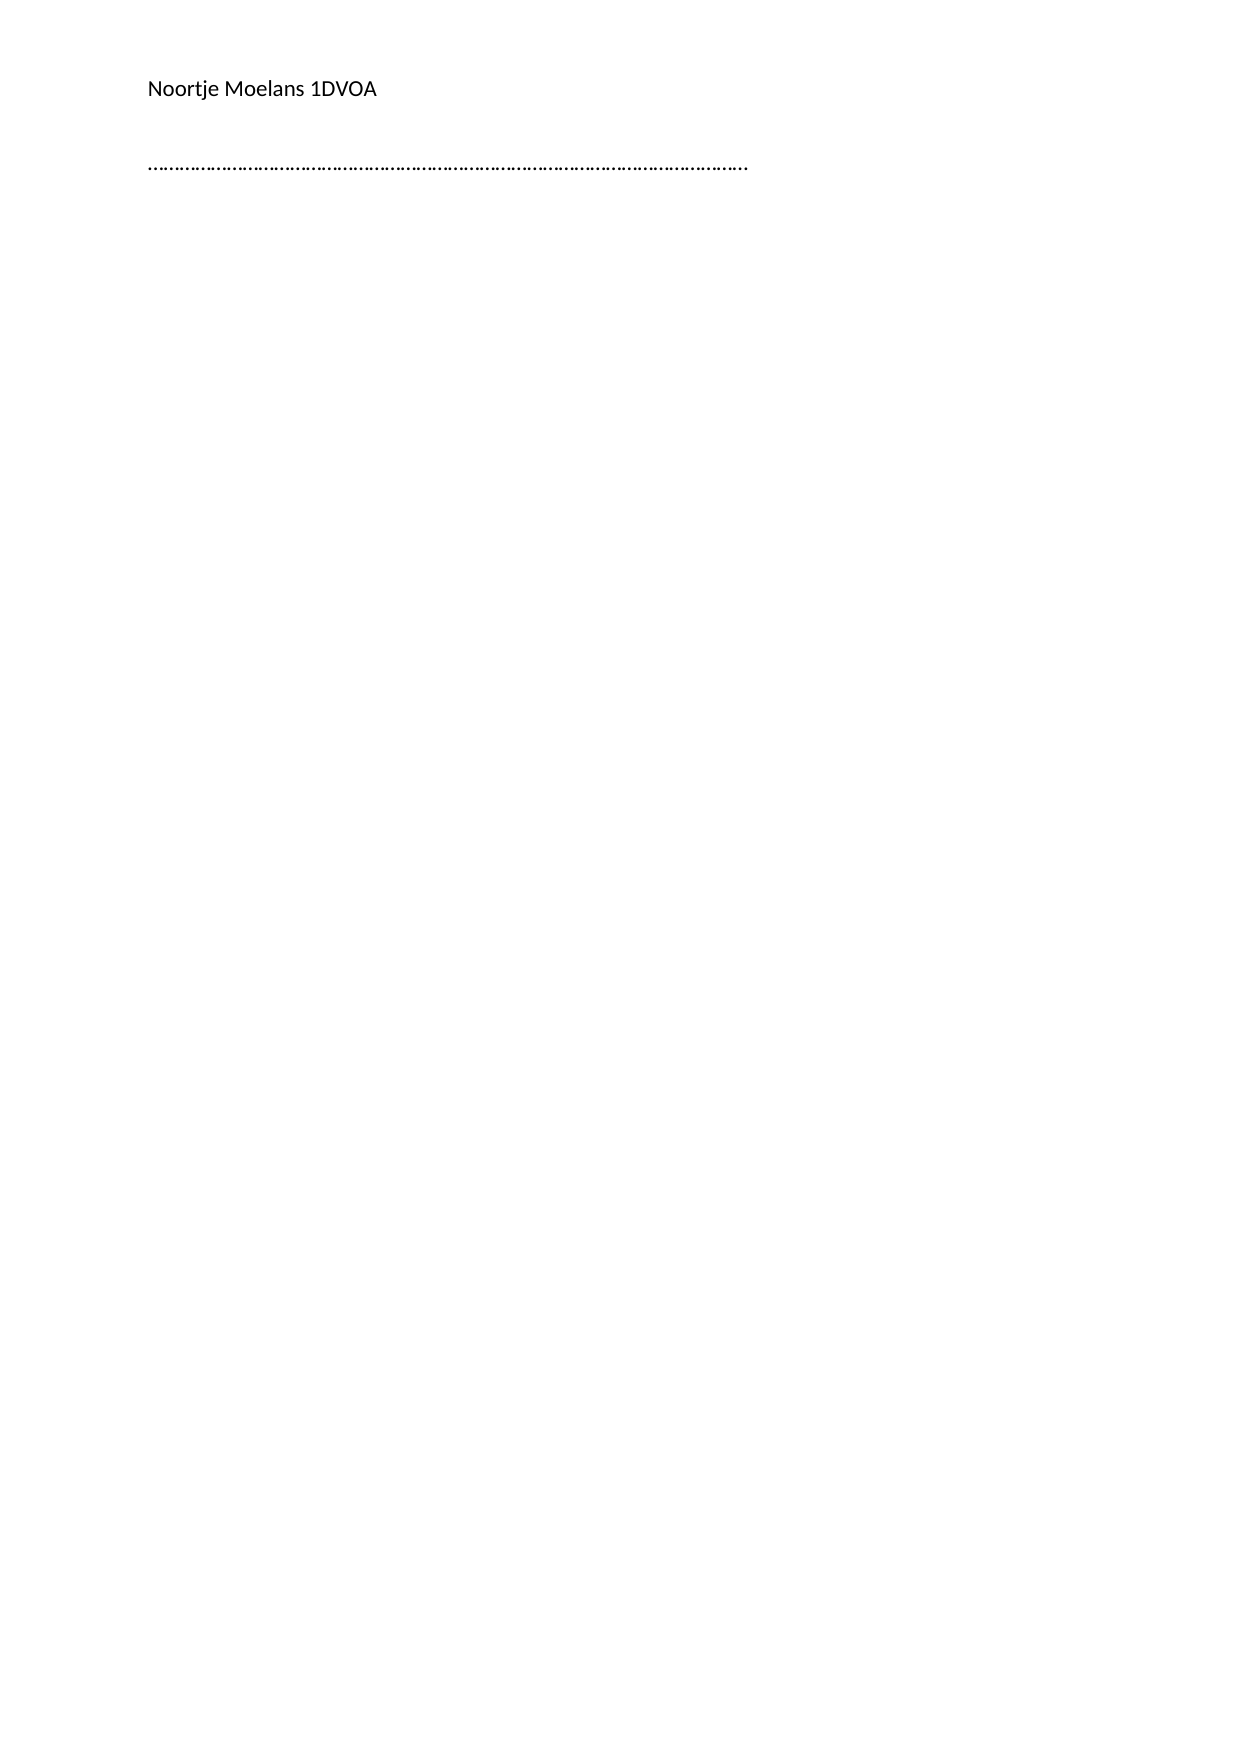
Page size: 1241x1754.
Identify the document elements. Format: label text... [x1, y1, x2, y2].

text …………………………………………………………………………………………………… [148, 148, 1093, 176]
